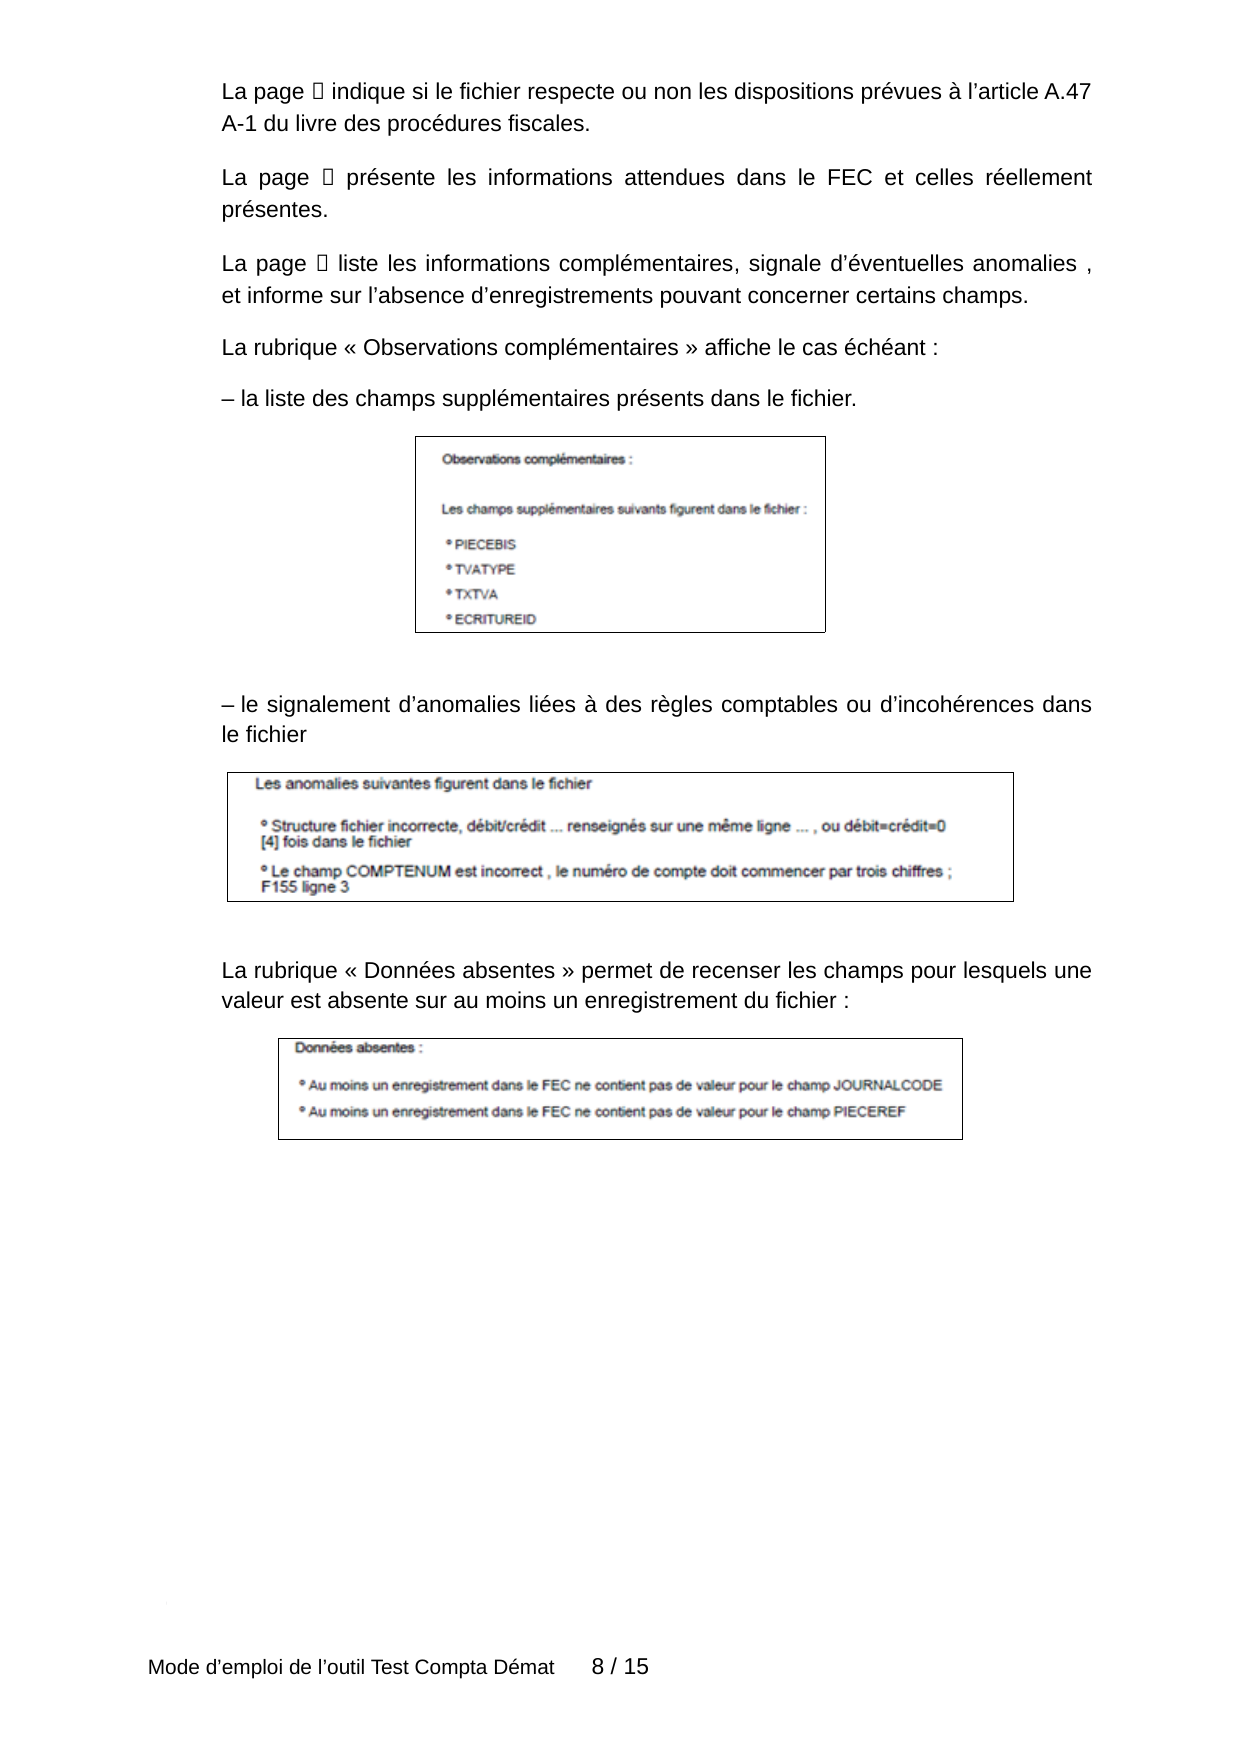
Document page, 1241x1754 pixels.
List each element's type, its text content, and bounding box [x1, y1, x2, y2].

text – le signalement d’anomalies liées à des règles comptables ou d’incohérences dans le fichier [221, 691, 1093, 747]
text La page  présente les informations attendues dans le FEC et celles réellement présentes. [221, 161, 1093, 223]
text – la liste des champs supplémentaires présents dans le fichier. [221, 384, 1093, 411]
picture [230, 775, 1011, 899]
text La rubrique « Données absentes » permet de recenser les champs pour lesquels une valeur est absente sur au moins un enregistrement du fichier : [221, 957, 1093, 1013]
text La page  liste les informations complémentaires, signale d’éventuelles anomalies , et informe sur l’absence d’enregistrements pouvant concerner certains champs. [221, 247, 1093, 309]
text La rubrique « Observations complémentaires » affiche le cas échéant : [221, 333, 1093, 360]
picture [280, 1040, 960, 1136]
picture [417, 438, 823, 629]
text La page  indique si le fichier respecte ou non les dispositions prévues à l’article A.47 A-1 du livre des procédures fiscales. [221, 75, 1093, 136]
